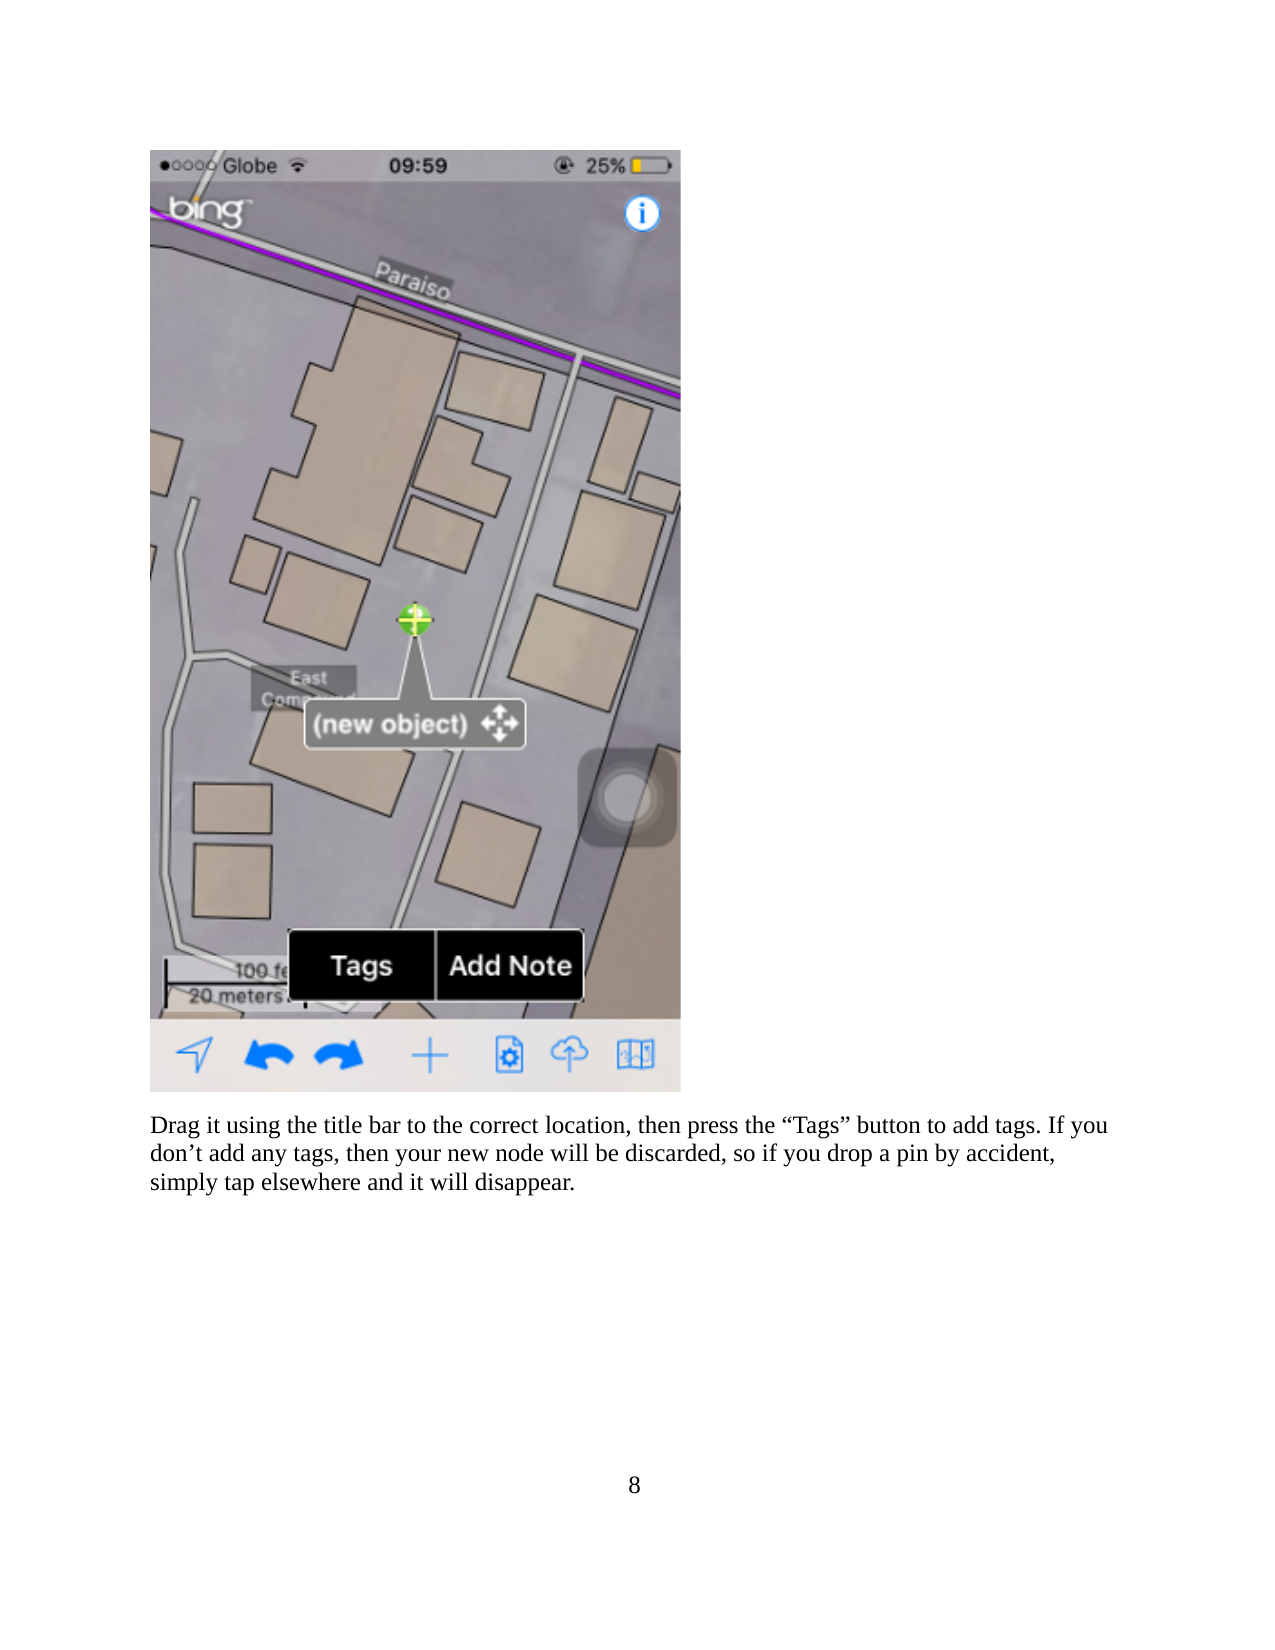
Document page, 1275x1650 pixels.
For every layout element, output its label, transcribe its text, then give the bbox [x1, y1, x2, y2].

text Drag it using the title bar to the correct location, then press the “Tags” button to add tags. If you don’t add any tags, then your new node will be discarded, so if you drop a pin by accident, simply tap elsewhere and it will disappear. [150, 1110, 1125, 1196]
picture [150, 150, 681, 1092]
